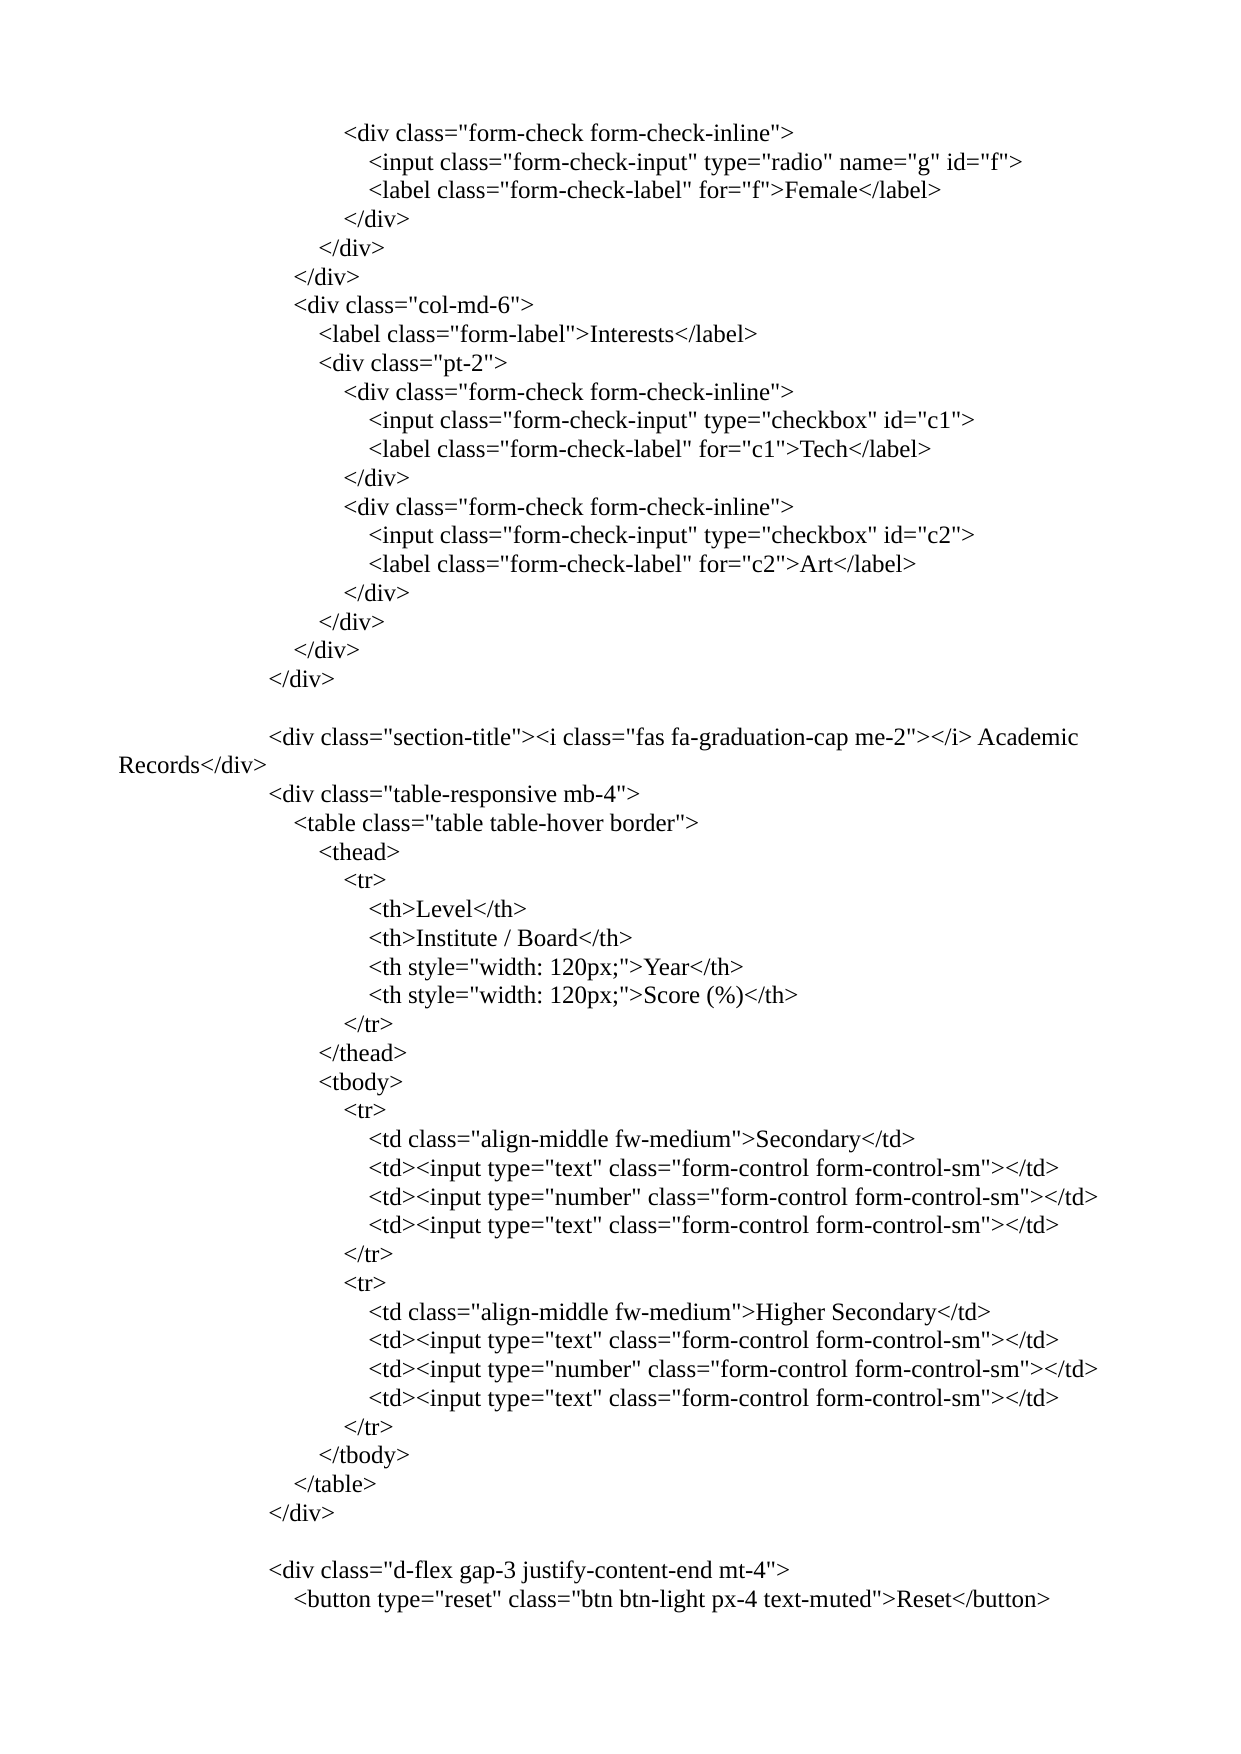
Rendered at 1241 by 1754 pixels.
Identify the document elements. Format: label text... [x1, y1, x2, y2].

text </tr> [118, 1412, 1122, 1441]
text </div> [118, 578, 1122, 607]
text <td><input type="number" class="form-control form-control-sm"></td> [118, 1182, 1122, 1211]
text <div class="d-flex gap-3 justify-content-end mt-4"> [118, 1556, 1122, 1584]
text <td><input type="number" class="form-control form-control-sm"></td> [118, 1354, 1122, 1383]
text </div> [118, 1498, 1122, 1527]
text <tr> [118, 1268, 1122, 1297]
text <div class="form-check form-check-inline"> [118, 118, 1122, 147]
text <tr> [118, 866, 1122, 894]
text </thead> [118, 1038, 1122, 1067]
text <thead> [118, 837, 1122, 866]
text <td class="align-middle fw-medium">Secondary</td> [118, 1124, 1122, 1153]
text </table> [118, 1469, 1122, 1498]
text </tr> [118, 1009, 1122, 1038]
text <label class="form-check-label" for="c2">Art</label> [118, 549, 1122, 578]
text </div> [118, 463, 1122, 492]
text </div> [118, 204, 1122, 233]
text <td><input type="text" class="form-control form-control-sm"></td> [118, 1211, 1122, 1239]
text <div class="col-md-6"> [118, 291, 1122, 319]
text <td><input type="text" class="form-control form-control-sm"></td> [118, 1383, 1122, 1412]
text </tr> [118, 1239, 1122, 1268]
text <label class="form-check-label" for="c1">Tech</label> [118, 434, 1122, 463]
text </tbody> [118, 1441, 1122, 1469]
text </div> [118, 607, 1122, 636]
text </div> [118, 664, 1122, 693]
text <input class="form-check-input" type="checkbox" id="c1"> [118, 406, 1122, 434]
text <div class="form-check form-check-inline"> [118, 492, 1122, 521]
text <div class="pt-2"> [118, 348, 1122, 377]
text <input class="form-check-input" type="radio" name="g" id="f"> [118, 147, 1122, 176]
text <th style="width: 120px;">Score (%)</th> [118, 981, 1122, 1009]
text <label class="form-check-label" for="f">Female</label> [118, 176, 1122, 204]
text <input class="form-check-input" type="checkbox" id="c2"> [118, 521, 1122, 549]
text <td class="align-middle fw-medium">Higher Secondary</td> [118, 1297, 1122, 1326]
text <div class="form-check form-check-inline"> [118, 377, 1122, 406]
text <td><input type="text" class="form-control form-control-sm"></td> [118, 1153, 1122, 1182]
text <tr> [118, 1096, 1122, 1124]
text <table class="table table-hover border"> [118, 808, 1122, 837]
text <td><input type="text" class="form-control form-control-sm"></td> [118, 1326, 1122, 1354]
text </div> [118, 636, 1122, 664]
text </div> [118, 233, 1122, 262]
text <label class="form-label">Interests</label> [118, 319, 1122, 348]
text <th>Level</th> [118, 894, 1122, 923]
text <button type="reset" class="btn btn-light px-4 text-muted">Reset</button> [118, 1584, 1122, 1613]
text <th>Institute / Board</th> [118, 923, 1122, 952]
text <div class="table-responsive mb-4"> [118, 779, 1122, 808]
text <div class="section-title"><i class="fas fa-graduation-cap me-2"></i> Academic Records</div> [118, 722, 1122, 779]
text </div> [118, 262, 1122, 291]
text <th style="width: 120px;">Year</th> [118, 952, 1122, 981]
text <tbody> [118, 1067, 1122, 1096]
